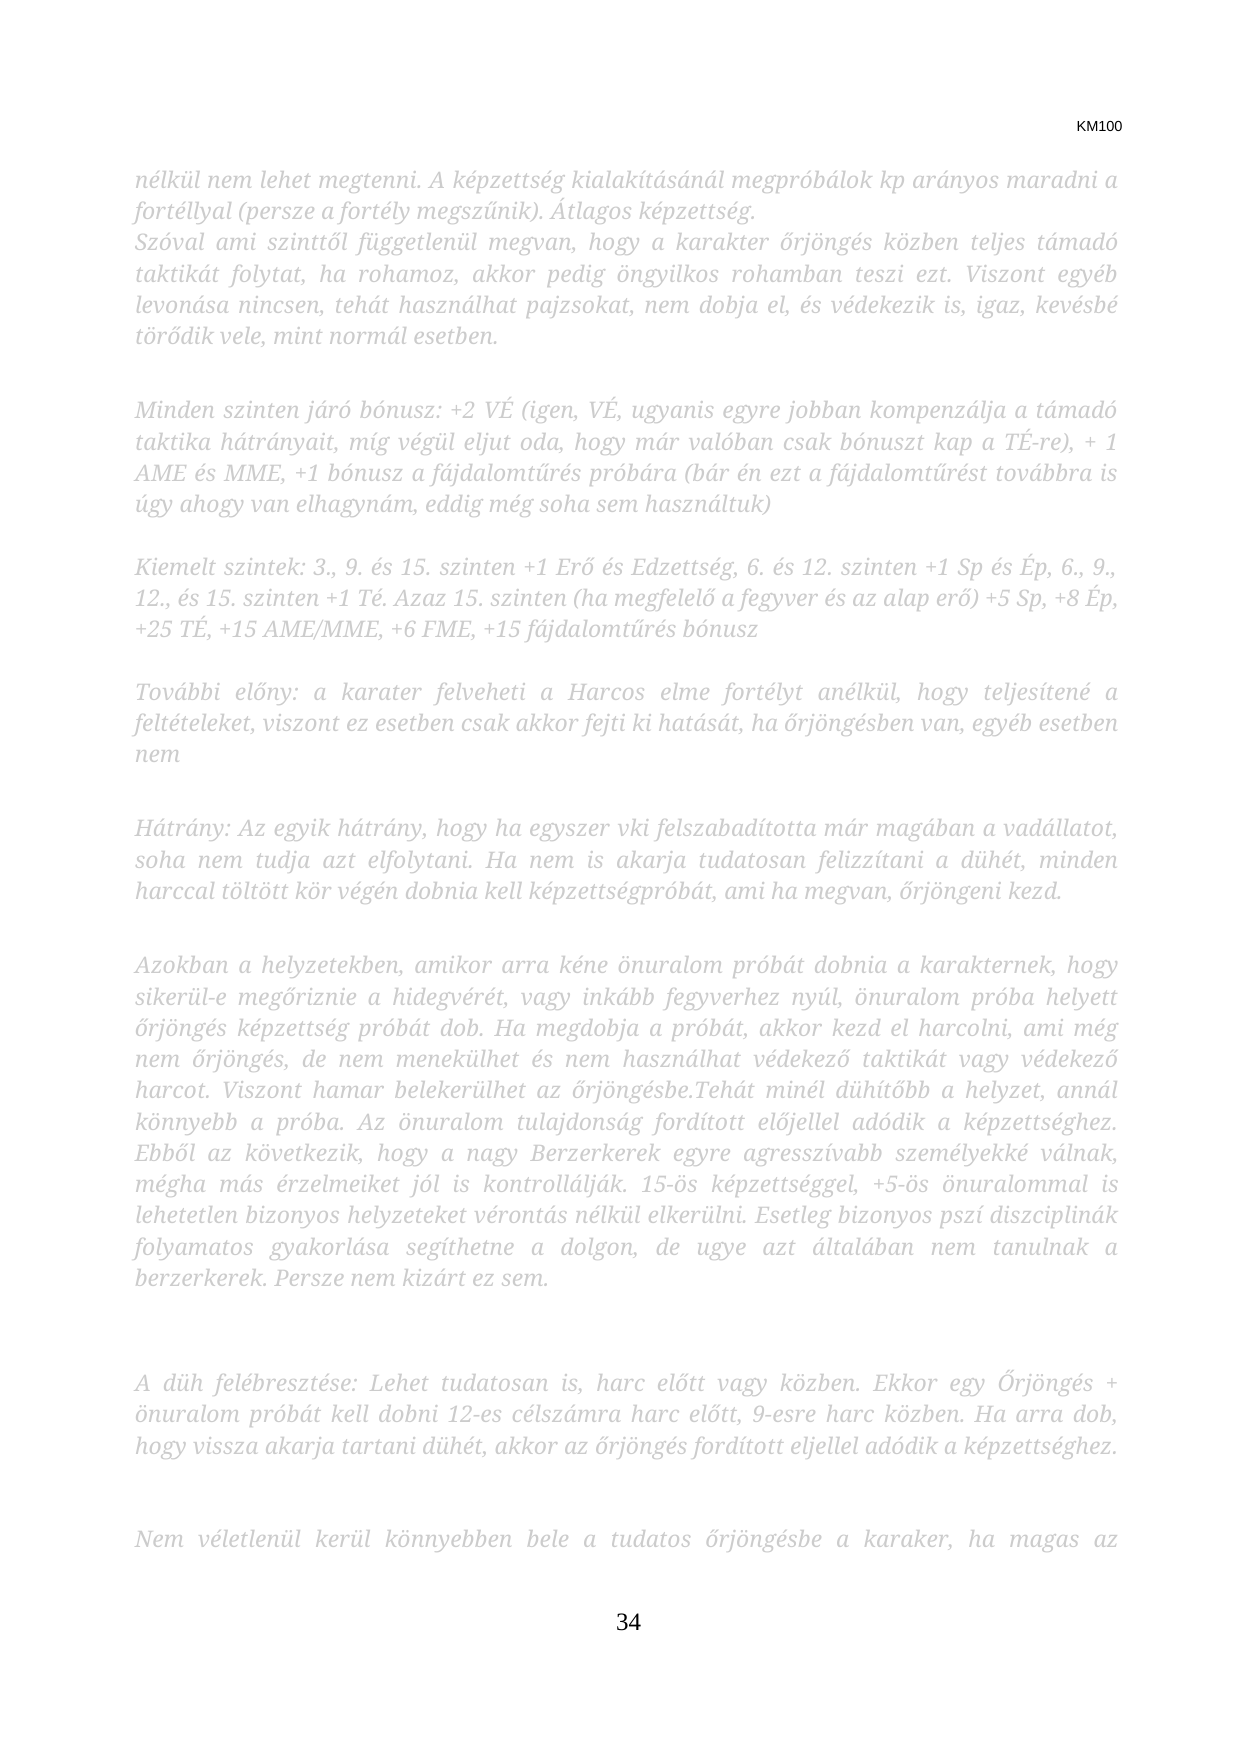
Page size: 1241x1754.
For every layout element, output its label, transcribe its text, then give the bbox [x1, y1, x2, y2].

text Azokban a helyzetekben, amikor arra kéne önuralom próbát dobnia a karakternek, hogy sikerül-e megőriznie a hidegvérét, vagy inkább fegyverhez nyúl, önuralom próba helyett őrjöngés képzettség próbát dob. Ha megdobja a próbát, akkor kezd el harcolni, ami még nem őrjöngés, de nem menekülhet és nem használhat védekező taktikát vagy védekező harcot. Viszont hamar belekerülhet az őrjöngésbe.Tehát minél dühítőbb a helyzet, annál könnyebb a próba. Az önuralom tulajdonság fordított előjellel adódik a képzettséghez. Ebből az következik, hogy a nagy Berzerkerek egyre agresszívabb személyekké válnak, mégha más érzelmeiket jól is kontrollálják. 15-ös képzettséggel, +5-ös önuralommal is lehetetlen bizonyos helyzeteket vérontás nélkül elkerülni. Esetleg bizonyos pszí diszciplinák folyamatos gyakorlása segíthetne a dolgon, de ugye azt általában nem tanulnak a berzerkerek. Persze nem kizárt ez sem. [134, 918, 1122, 1293]
text nélkül nem lehet megtenni. A képzettség kialakításánál megpróbálok kp arányos maradni a fortéllyal (persze a fortély megszűnik). Átlagos képzettség. Szóval ami szinttől függetlenül megvan, hogy a karakter őrjöngés közben teljes támadó taktikát folytat, ha rohamoz, akkor pedig öngyilkos rohamban teszi ezt. Viszont egyéb levonása nincsen, tehát használhat pajzsokat, nem dobja el, és védekezik is, igaz, kevésbé törődik vele, mint normál esetben. [134, 164, 1122, 351]
text Hátrány: Az egyik hátrány, hogy ha egyszer vki felszabadította már magában a vadállatot, soha nem tudja azt elfolytani. Ha nem is akarja tudatosan felizzítani a dühét, minden harccal töltött kör végén dobnia kell képzettségpróbát, ami ha megvan, őrjöngeni kezd. [134, 781, 1122, 906]
text A düh felébresztése: Lehet tudatosan is, harc előtt vagy közben. Ekkor egy Őrjöngés + önuralom próbát kell dobni 12-es célszámra harc előtt, 9-esre harc közben. Ha arra dob, hogy vissza akarja tartani dühét, akkor az őrjöngés fordított eljellel adódik a képzettséghez. Nem véletlenül kerül könnyebben bele a tudatos őrjöngésbe a karaker, ha magas az [134, 1305, 1122, 1555]
text Minden szinten járó bónusz: +2 VÉ (igen, VÉ, ugyanis egyre jobban kompenzálja a támadó taktika hátrányait, míg végül eljut oda, hogy már valóban csak bónuszt kap a TÉ-re), + 1 AME és MME, +1 bónusz a fájdalomtűrés próbára (bár én ezt a fájdalomtűrést továbbra is úgy ahogy van elhagynám, eddig még soha sem használtuk) Kiemelt szintek: 3., 9. és 15. szinten +1 Erő és Edzettség, 6. és 12. szinten +1 Sp és Ép, 6., 9., 12., és 15. szinten +1 Té. Azaz 15. szinten (ha megfelelő a fegyver és az alap erő) +5 Sp, +8 Ép, +25 TÉ, +15 AME/MME, +6 FME, +15 fájdalomtűrés bónusz További előny: a karater felveheti a Harcos elme fortélyt anélkül, hogy teljesítené a feltételeket, viszont ez esetben csak akkor fejti ki hatását, ha őrjöngésben van, egyéb esetben nem [134, 363, 1122, 769]
